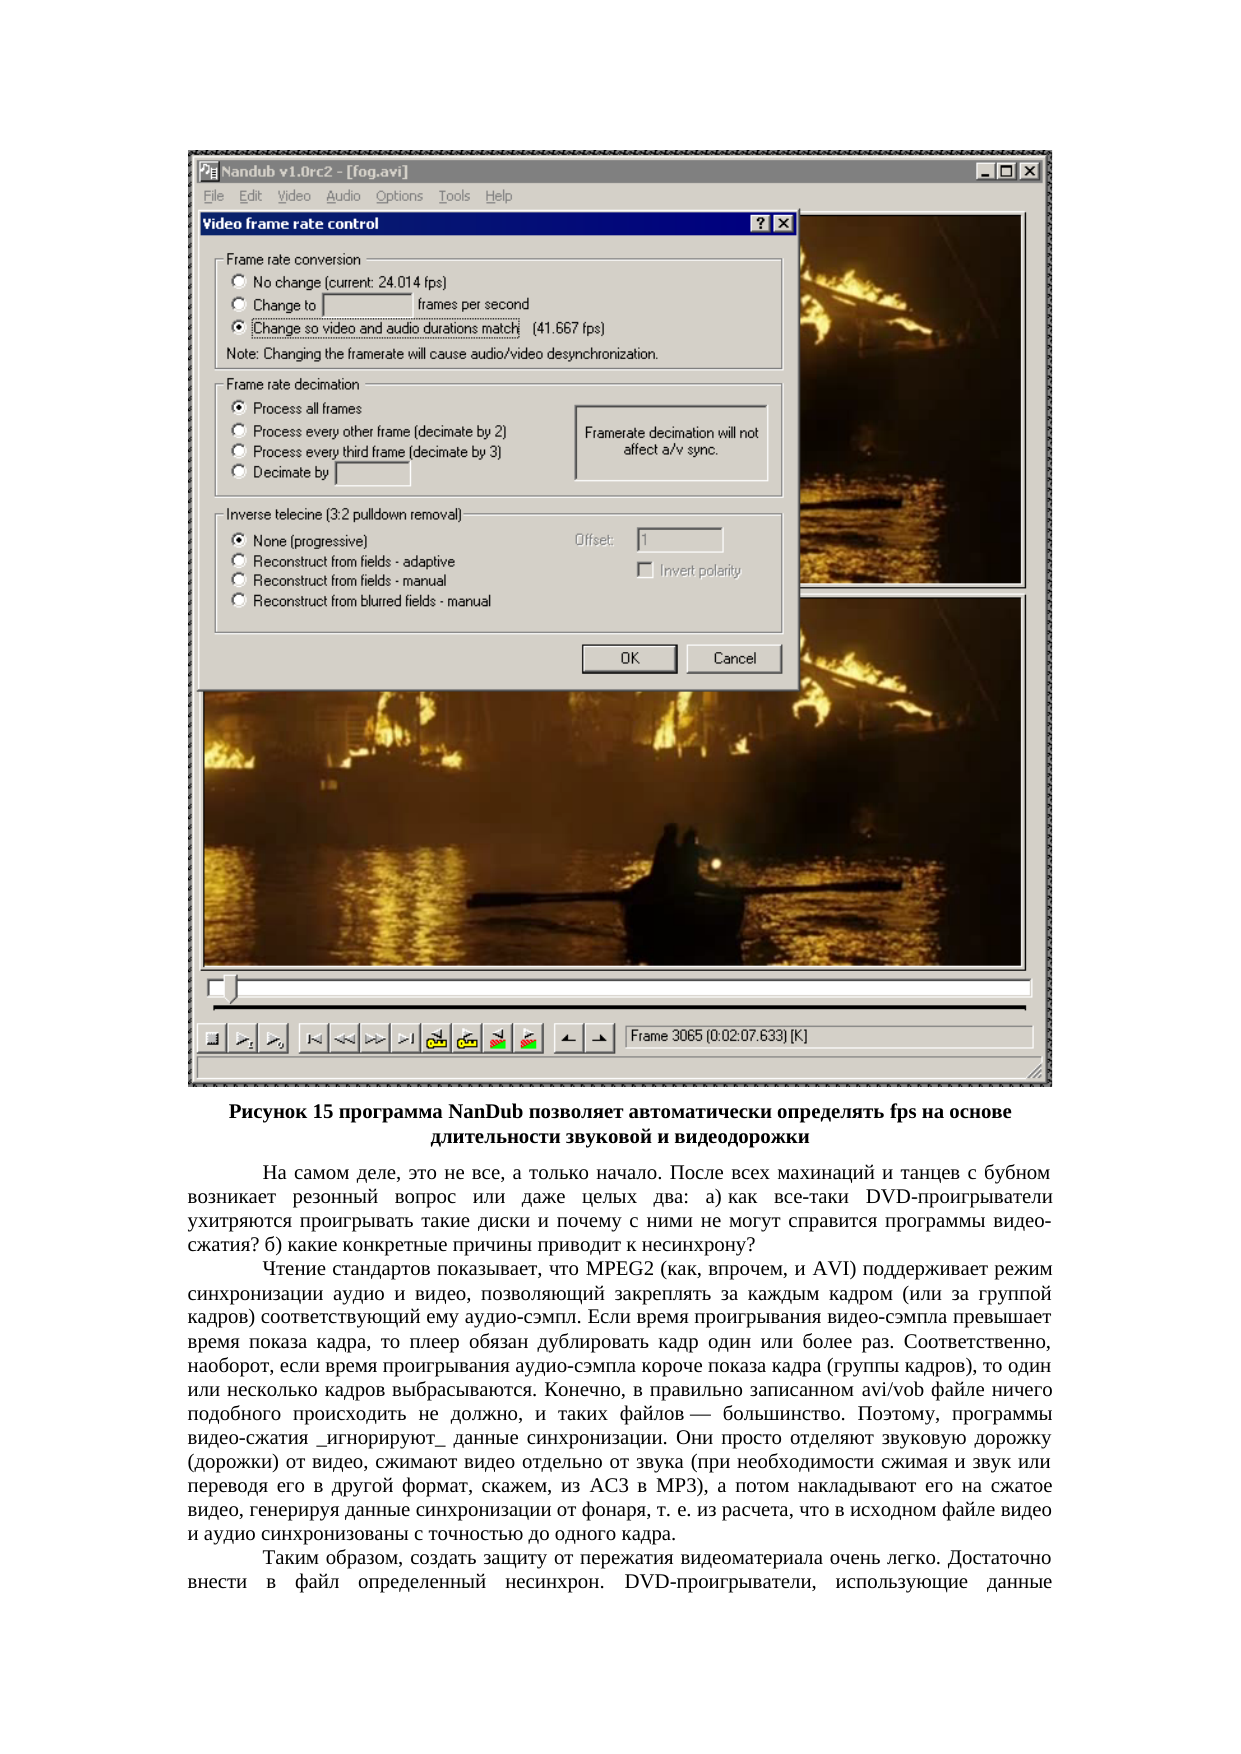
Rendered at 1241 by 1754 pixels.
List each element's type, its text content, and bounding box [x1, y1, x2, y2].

text Таким образом, создать защиту от пережатия видеоматериала очень легко. Достаточно внести в файл определенный несинхрон. DVD-проигрыватели, использующие данные [187, 1545, 1053, 1593]
picture [188, 150, 1053, 1087]
text Чтение стандартов показывает, что MPEG2 (как, впрочем, и AVI) поддерживает режим синхронизации аудио и видео, позволяющий закреплять за каждым кадром (или за группой кадров) соответствующий ему аудио-сэмпл. Если время проигрывания видео-сэмпла превышает время показа кадра, то плеер обязан дублировать кадр один или более раз. Соответственно, наоборот, если время проигрывания аудио-сэмпла короче показа кадра (группы кадров), то один или несколько кадров выбрасываются. Конечно, в правильно записанном avi/vob файле ничего подобного происходить не должно, и таких файлов — большинство. Поэтому, программы видео-сжатия _игнорируют_ данные синхронизации. Они просто отделяют звуковую дорожку (дорожки) от видео, сжимают видео отдельно от звука (при необходимости сжимая и звук или переводя его в другой формат, скажем, из AC3 в MP3), а потом накладывают его на сжатое видео, генерируя данные синхронизации от фонаря, т. е. из расчета, что в исходном файле видео и аудио синхронизованы с точностью до одного кадра. [187, 1256, 1053, 1545]
text На самом деле, это не все, а только начало. После всех махинаций и танцев с бубном возникает резонный вопрос или даже целых два: а) как все-таки DVD-проигрыватели ухитряются проигрывать такие диски и почему с ними не могут справится программы видео-сжатия? б) какие конкретные причины приводит к несинхрону? [187, 1160, 1053, 1256]
text Рисунок 15 программа NanDub позволяет автоматически определять fps на основе длительности звуковой и видеодорожки [187, 1099, 1053, 1148]
